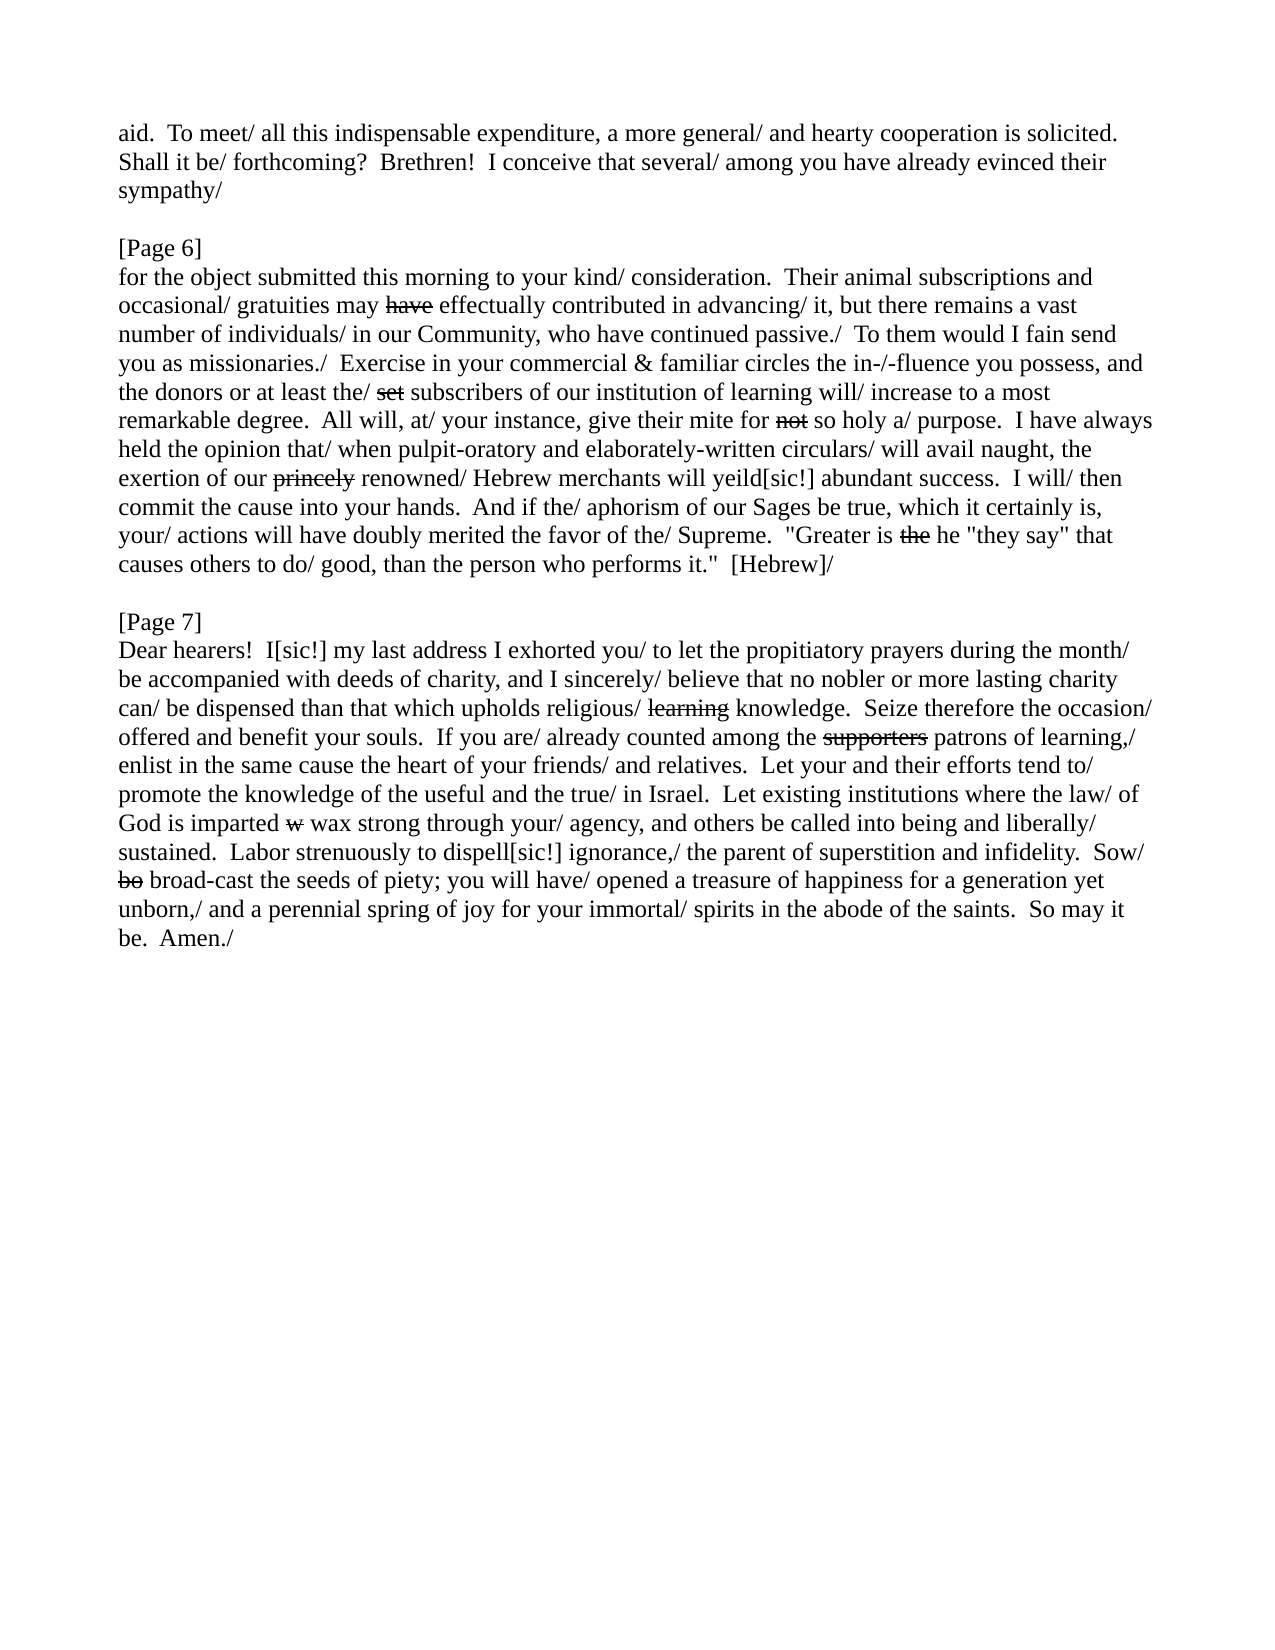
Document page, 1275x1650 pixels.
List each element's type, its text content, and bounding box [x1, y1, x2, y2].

text [Page 6] [118, 233, 1157, 262]
text Dear hearers! I[sic!] my last address I exhorted you/ to let the propitiatory prayers during the month/ be accompanied with deeds of charity, and I sincerely/ believe that no nobler or more lasting charity can/ be dispensed than that which upholds religious/ learning knowledge. Seize therefore the occasion/ offered and benefit your souls. If you are/ already counted among the supporters patrons of learning,/ enlist in the same cause the heart of your friends/ and relatives. Let your and their efforts tend to/ promote the knowledge of the useful and the true/ in Israel. Let existing institutions where the law/ of God is imparted w wax strong through your/ agency, and others be called into being and liberally/ sustained. Labor strenuously to dispell[sic!] ignorance,/ the parent of superstition and infidelity. Sow/ bo broad-cast the seeds of piety; you will have/ opened a treasure of happiness for a generation yet unborn,/ and a perennial spring of joy for your immortal/ spirits in the abode of the saints. So may it be. Amen./ [118, 636, 1157, 952]
text aid. To meet/ all this indispensable expenditure, a more general/ and hearty cooperation is solicited. Shall it be/ forthcoming? Brethren! I conceive that several/ among you have already evinced their sympathy/ [118, 118, 1157, 204]
text for the object submitted this morning to your kind/ consideration. Their animal subscriptions and occasional/ gratuities may have effectually contributed in advancing/ it, but there remains a vast number of individuals/ in our Community, who have continued passive./ To them would I fain send you as missionaries./ Exercise in your commercial & familiar circles the in-/-fluence you possess, and the donors or at least the/ set subscribers of our institution of learning will/ increase to a most remarkable degree. All will, at/ your instance, give their mite for not so holy a/ purpose. I have always held the opinion that/ when pulpit-oratory and elaborately-written circulars/ will avail naught, the exertion of our princely renowned/ Hebrew merchants will yeild[sic!] abundant success. I will/ then commit the cause into your hands. And if the/ aphorism of our Sages be true, which it certainly is, your/ actions will have doubly merited the favor of the/ Supreme. "Greater is the he "they say" that causes others to do/ good, than the person who performs it." [Hebrew]/ [118, 262, 1157, 578]
text [Page 7] [118, 607, 1157, 636]
